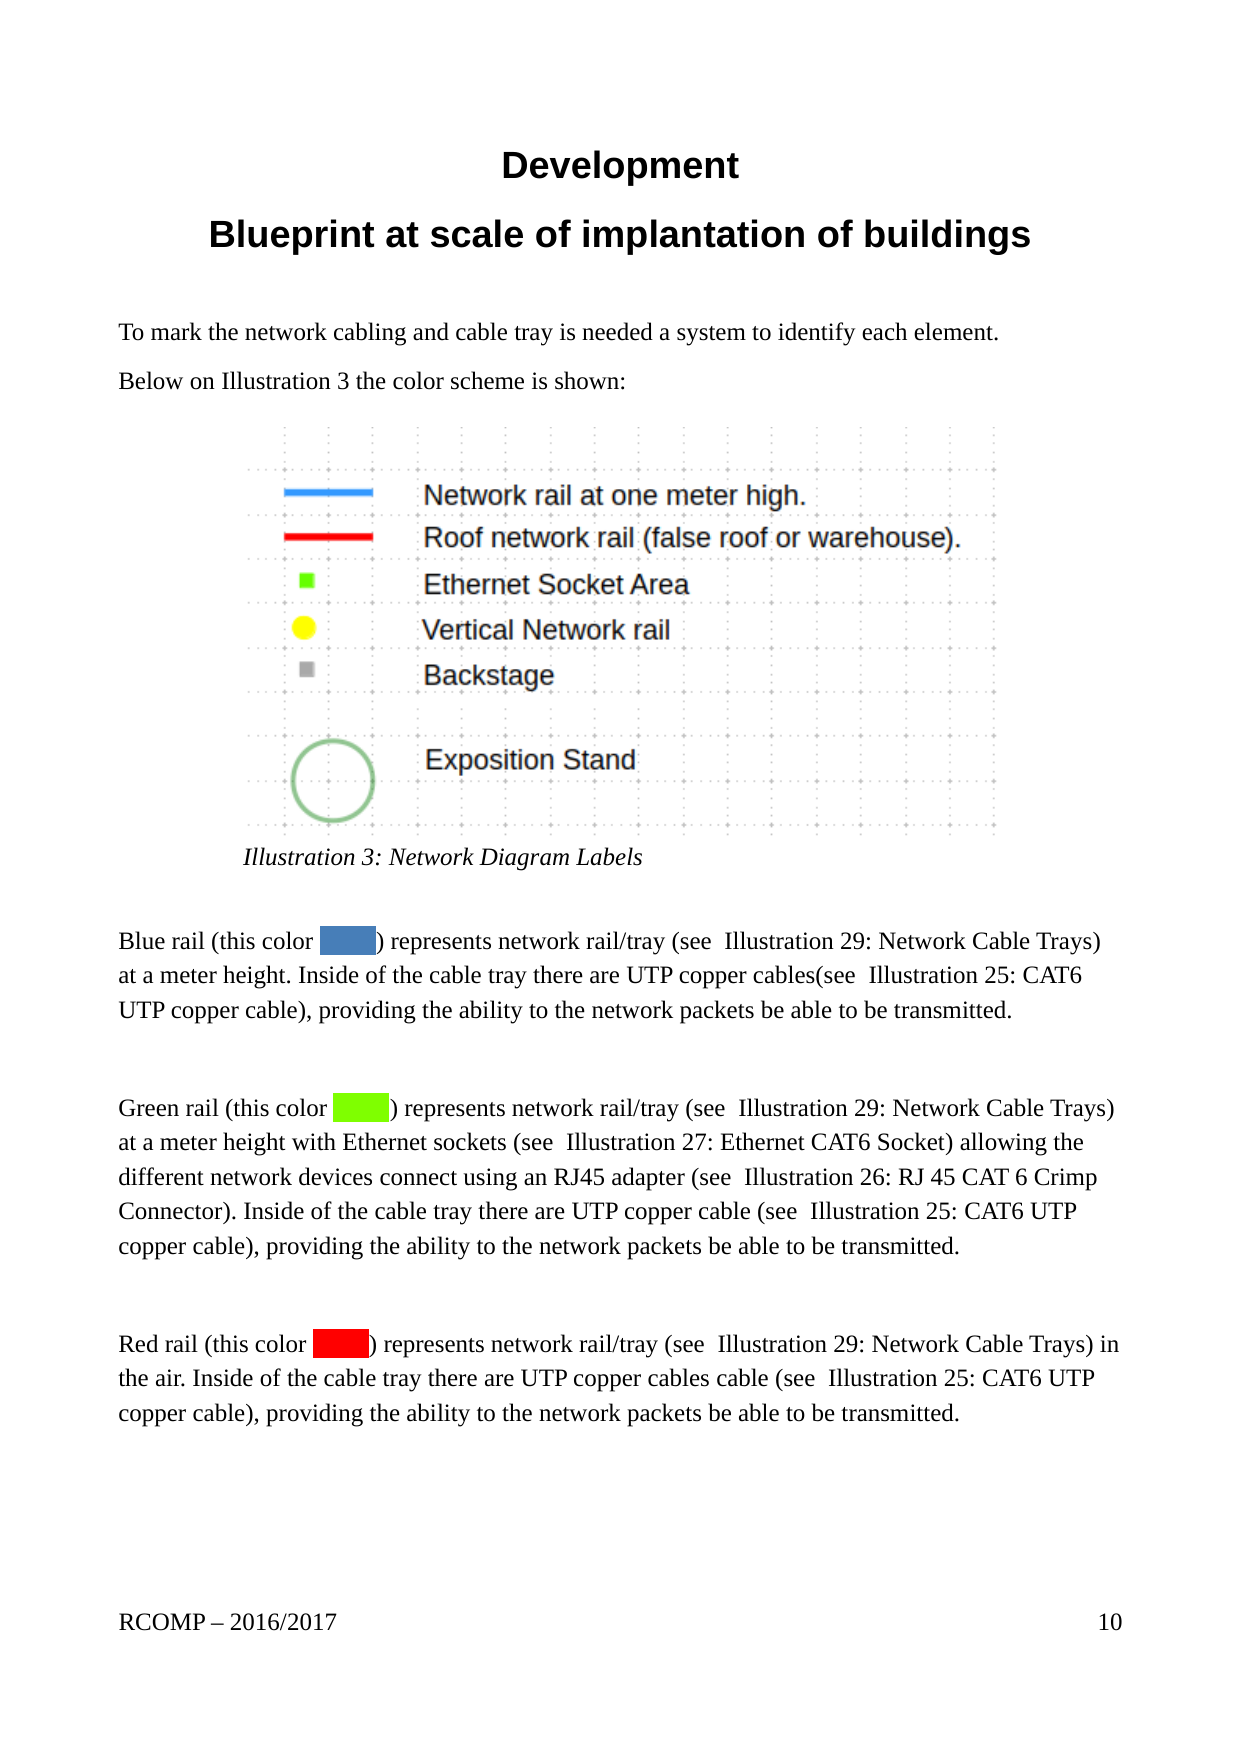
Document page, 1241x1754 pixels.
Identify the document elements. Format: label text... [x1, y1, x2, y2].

text Red rail (this color ) represents network rail/tray (see Illustration 29: Network Cable Trays) in the air. Inside of the cable tray there are UTP copper cables cable (see Illustration 25: CAT6 UTP copper cable), providing the ability to the network packets be able to be transmitted. [118, 1329, 1122, 1427]
subtitle Development [118, 143, 1122, 187]
text Illustration 3: Network Diagram Labels [243, 837, 997, 871]
text Blue rail (this color ) represents network rail/tray (see Illustration 29: Network Cable Trays) at a meter height. Inside of the cable tray there are UTP copper cables(see Illustration 25: CAT6 UTP copper cable), providing the ability to the network packets be able to be transmitted. [118, 926, 1122, 1024]
text Below on Illustration 3 the color scheme is shown: [118, 366, 1122, 395]
subtitle Blueprint at scale of implantation of buildings [118, 212, 1122, 255]
picture [242, 427, 998, 837]
text To mark the network cabling and cable tray is needed a system to identify each element. [118, 317, 1122, 346]
text Green rail (this color ) represents network rail/tray (see Illustration 29: Network Cable Trays) at a meter height with Ethernet sockets (see Illustration 27: Ethernet CAT6 Socket) allowing the different network devices connect using an RJ45 adapter (see Illustration 26: RJ 45 CAT 6 Crimp Connector). Inside of the cable tray there are UTP copper cable (see Illustration 25: CAT6 UTP copper cable), providing the ability to the network packets be able to be transmitted. [118, 1093, 1122, 1260]
